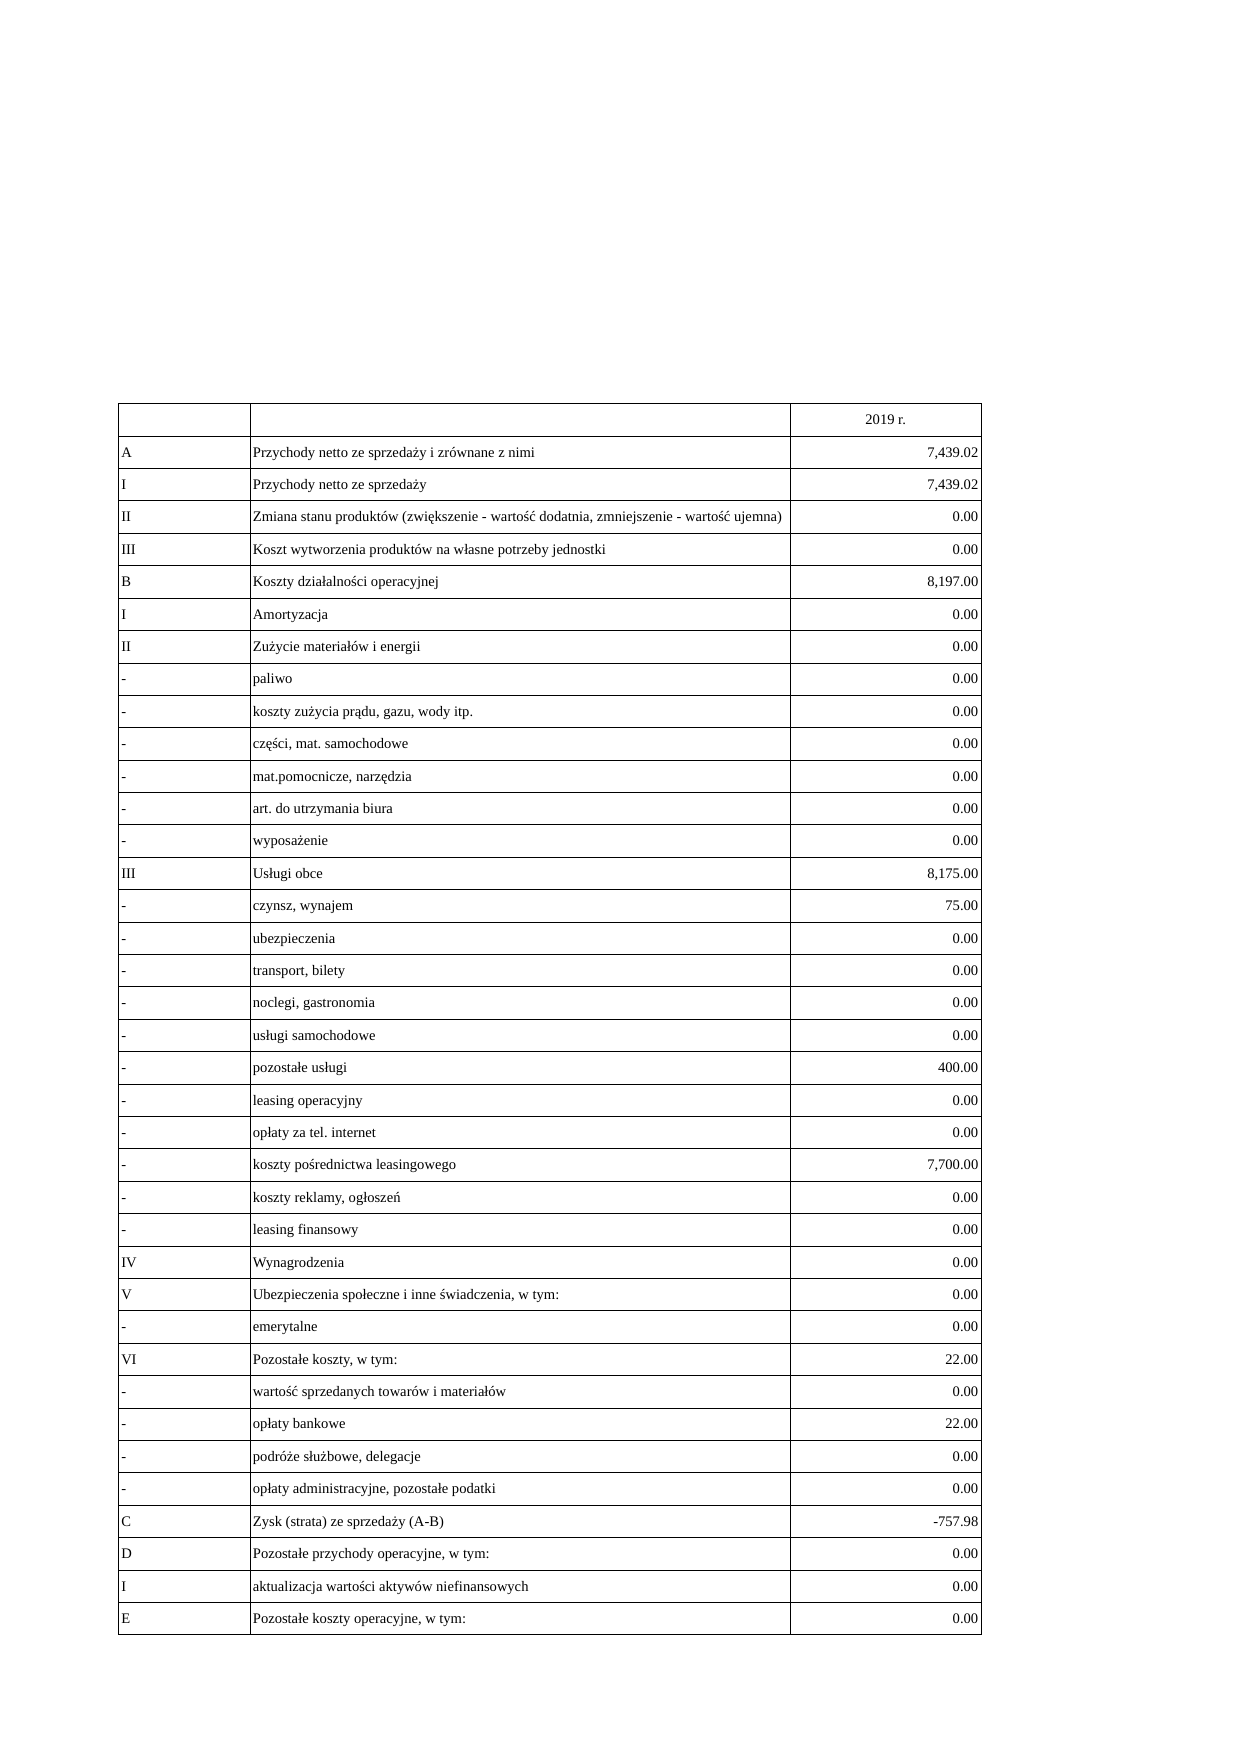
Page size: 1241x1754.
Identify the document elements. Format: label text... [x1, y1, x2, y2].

table_cell Pozostałe koszty operacyjne, w tym: [251, 1603, 790, 1634]
table_header [251, 404, 790, 436]
table_cell - [119, 1020, 250, 1051]
table_cell - [119, 664, 250, 695]
table_cell 22,00 [791, 1344, 981, 1375]
table_cell - [119, 923, 250, 954]
table_cell 0,00 [791, 1117, 981, 1148]
table_header 2019 r. [791, 404, 981, 436]
table_cell III [119, 858, 250, 889]
table_cell - [119, 825, 250, 857]
table_cell - [119, 793, 250, 824]
table_cell C [119, 1506, 250, 1537]
table_cell D [119, 1538, 250, 1569]
table_cell II [119, 501, 250, 533]
table_cell aktualizacja wartości aktywów niefinansowych [251, 1571, 790, 1602]
table_cell Usługi obce [251, 858, 790, 889]
table_cell noclegi, gastronomia [251, 987, 790, 1019]
table_cell 0,00 [791, 1311, 981, 1343]
table_cell ubezpieczenia [251, 923, 790, 954]
table_cell 0,00 [791, 1376, 981, 1407]
table_cell opłaty administracyjne, pozostałe podatki [251, 1473, 790, 1505]
table_cell 0,00 [791, 1182, 981, 1213]
table_cell paliwo [251, 664, 790, 695]
table_cell Zmiana stanu produktów (zwiększenie - wartość dodatnia, zmniejszenie - wartość ujemna) [251, 501, 790, 533]
table_cell 0,00 [791, 1538, 981, 1569]
table_cell - [119, 1117, 250, 1148]
table_cell art. do utrzymania biura [251, 793, 790, 824]
table_cell - [119, 1085, 250, 1116]
table_cell - [119, 1182, 250, 1213]
table_cell E [119, 1603, 250, 1634]
table_cell 400,00 [791, 1052, 981, 1083]
table_cell A [119, 437, 250, 468]
table_cell 0,00 [791, 534, 981, 565]
table_cell wartość sprzedanych towarów i materiałów [251, 1376, 790, 1407]
table_header [119, 404, 250, 436]
table_cell - [119, 1052, 250, 1083]
table_cell VI [119, 1344, 250, 1375]
table_cell Ubezpieczenia społeczne i inne świadczenia, w tym: [251, 1279, 790, 1310]
table_cell 0,00 [791, 793, 981, 824]
table_cell Amortyzacja [251, 599, 790, 630]
table_cell części, mat. samochodowe [251, 728, 790, 759]
table_cell koszty zużycia prądu, gazu, wody itp. [251, 696, 790, 727]
table_cell II [119, 631, 250, 662]
table_cell 0,00 [791, 1247, 981, 1278]
table_cell Wynagrodzenia [251, 1247, 790, 1278]
table_cell 0,00 [791, 955, 981, 986]
table_cell 22,00 [791, 1409, 981, 1440]
table_cell Przychody netto ze sprzedaży [251, 469, 790, 500]
table_cell 8 197,00 [791, 566, 981, 598]
table_cell Zysk (strata) ze sprzedaży (A-B) [251, 1506, 790, 1537]
table_cell 7 700,00 [791, 1149, 981, 1181]
table_cell 8 175,00 [791, 858, 981, 889]
table_cell I [119, 1571, 250, 1602]
table_cell usługi samochodowe [251, 1020, 790, 1051]
table_cell - [119, 955, 250, 986]
table_cell I [119, 469, 250, 500]
table_cell koszty reklamy, ogłoszeń [251, 1182, 790, 1213]
table_cell 0,00 [791, 1085, 981, 1116]
table_cell III [119, 534, 250, 565]
table_cell transport, bilety [251, 955, 790, 986]
table_cell podróże służbowe, delegacje [251, 1441, 790, 1472]
table_cell 0,00 [791, 501, 981, 533]
table_cell emerytalne [251, 1311, 790, 1343]
table_cell - [119, 890, 250, 922]
table_cell 0,00 [791, 761, 981, 792]
table_cell B [119, 566, 250, 598]
table_cell - [119, 761, 250, 792]
table_cell 0,00 [791, 1020, 981, 1051]
table_cell 0,00 [791, 1214, 981, 1246]
table_cell 0,00 [791, 825, 981, 857]
table_cell IV [119, 1247, 250, 1278]
table_cell opłaty za tel. internet [251, 1117, 790, 1148]
table_cell czynsz, wynajem [251, 890, 790, 922]
table_cell Pozostałe koszty, w tym: [251, 1344, 790, 1375]
table_cell Koszt wytworzenia produktów na własne potrzeby jednostki [251, 534, 790, 565]
table_cell koszty pośrednictwa leasingowego [251, 1149, 790, 1181]
table_cell Koszty działalności operacyjnej [251, 566, 790, 598]
table_cell 0,00 [791, 1473, 981, 1505]
table_cell V [119, 1279, 250, 1310]
table_cell - [119, 696, 250, 727]
table_cell 0,00 [791, 923, 981, 954]
table_cell 0,00 [791, 1571, 981, 1602]
table_cell - [119, 1473, 250, 1505]
table_cell wyposażenie [251, 825, 790, 857]
table_cell - [119, 1311, 250, 1343]
table_cell 0,00 [791, 1441, 981, 1472]
table_cell -757,98 [791, 1506, 981, 1537]
table_cell - [119, 987, 250, 1019]
table_cell - [119, 1441, 250, 1472]
table_cell 0,00 [791, 1279, 981, 1310]
table_cell 0,00 [791, 696, 981, 727]
table_cell - [119, 1214, 250, 1246]
table_cell mat.pomocnicze, narzędzia [251, 761, 790, 792]
table_cell 75,00 [791, 890, 981, 922]
table_cell - [119, 1376, 250, 1407]
table_cell - [119, 728, 250, 759]
table_cell 0,00 [791, 664, 981, 695]
table_cell pozostałe usługi [251, 1052, 790, 1083]
table_cell - [119, 1409, 250, 1440]
table_cell Przychody netto ze sprzedaży i zrównane z nimi [251, 437, 790, 468]
table_cell leasing operacyjny [251, 1085, 790, 1116]
table_cell leasing finansowy [251, 1214, 790, 1246]
table_cell - [119, 1149, 250, 1181]
table_cell 0,00 [791, 728, 981, 759]
table_cell Pozostałe przychody operacyjne, w tym: [251, 1538, 790, 1569]
table_cell Zużycie materiałów i energii [251, 631, 790, 662]
table_cell 0,00 [791, 599, 981, 630]
table_cell 0,00 [791, 987, 981, 1019]
table_cell 7 439,02 [791, 469, 981, 500]
table_cell 0,00 [791, 631, 981, 662]
table_cell 0,00 [791, 1603, 981, 1634]
table_cell opłaty bankowe [251, 1409, 790, 1440]
table_cell I [119, 599, 250, 630]
table_cell 7 439,02 [791, 437, 981, 468]
